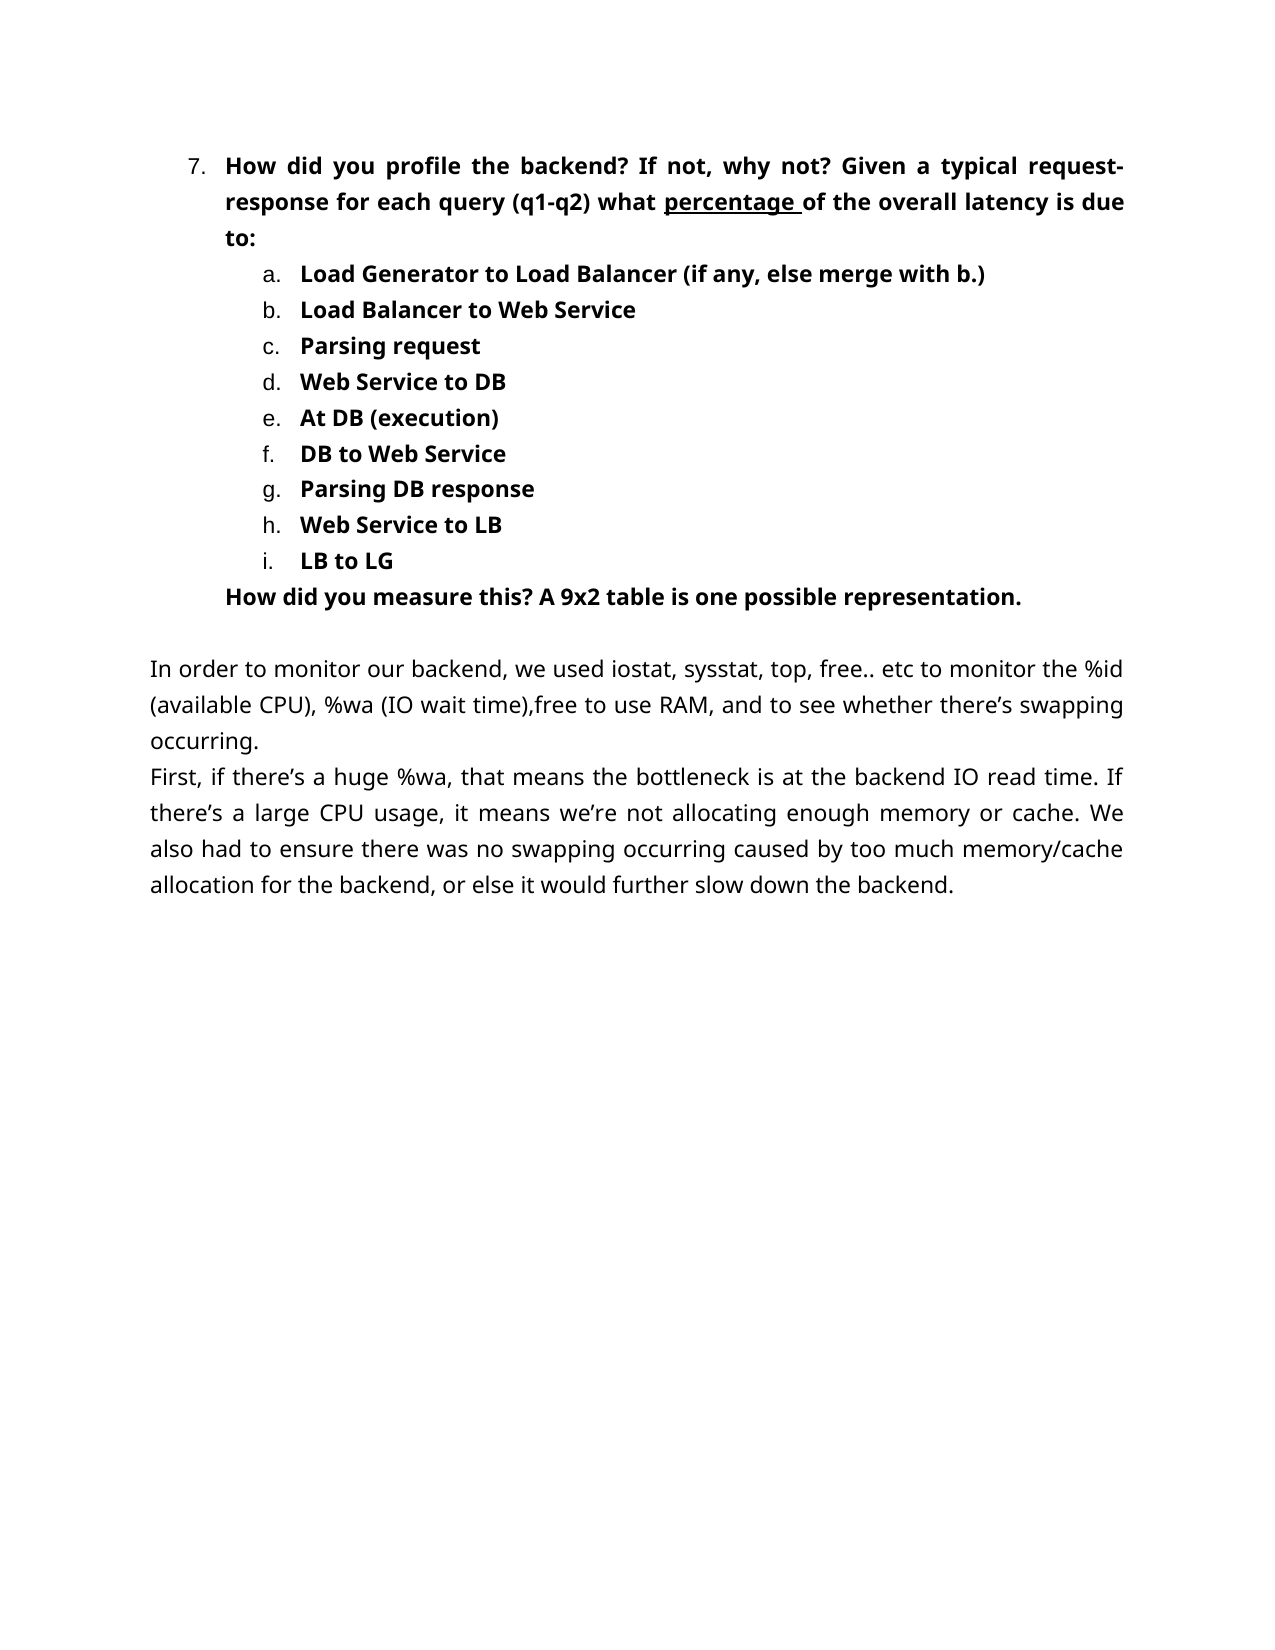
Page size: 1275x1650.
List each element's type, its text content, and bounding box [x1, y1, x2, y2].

text First, if there’s a huge %wa, that means the bottleneck is at the backend IO read time. If there’s a large CPU usage, it means we’re not allocating enough memory or cache. We also had to ensure there was no swapping occurring caused by too much memory/cache allocation for the backend, or else it would further slow down the backend. [150, 761, 1125, 900]
list Web Service to DB [262, 366, 1125, 397]
list Parsing request [262, 330, 1125, 361]
list Web Service to LB [262, 509, 1125, 541]
list Load Balancer to Web Service [262, 294, 1125, 325]
list Load Generator to Load Balancer (if any, else merge with b.) [262, 258, 1125, 289]
list LB to LG [262, 545, 1125, 577]
text In order to monitor our backend, we used iostat, sysstat, top, free.. etc to monitor the %id (available CPU), %wa (IO wait time),free to use RAM, and to see whether there’s swapping occurring. [150, 653, 1125, 756]
text How did you measure this? A 9x2 table is one possible representation. [225, 581, 1125, 612]
list How did you profile the backend? If not, why not? Given a typical request-response for each query (q1-q2) what percentage of the overall latency is due to: [187, 150, 1125, 253]
list At DB (execution) [262, 402, 1125, 433]
list DB to Web Service [262, 437, 1125, 469]
list Parsing DB response [262, 473, 1125, 505]
